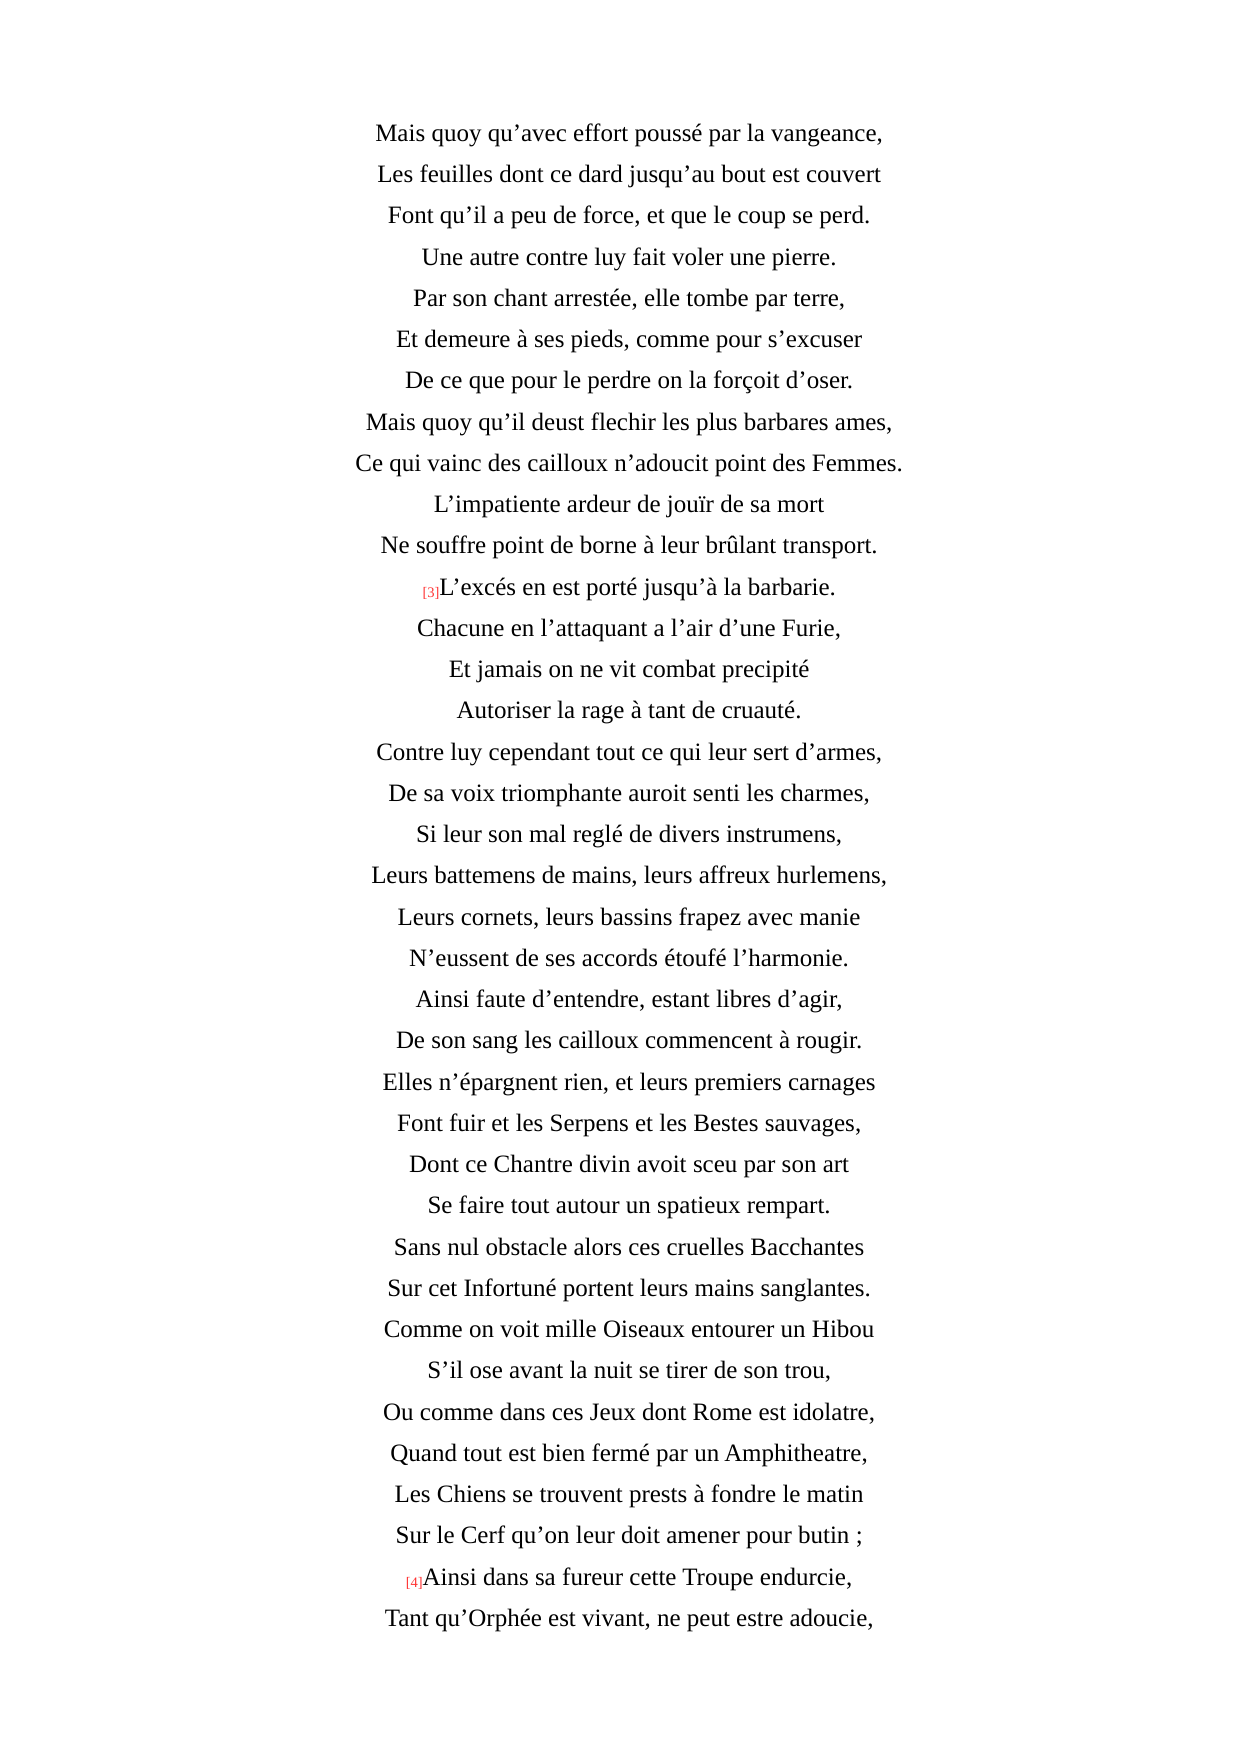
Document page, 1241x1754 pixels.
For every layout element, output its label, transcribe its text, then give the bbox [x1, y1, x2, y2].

text Sans nul obstacle alors ces cruelles Bacchantes [118, 1232, 1122, 1261]
text L’impatiente ardeur de jouïr de sa mort [118, 489, 1122, 518]
text Et jamais on ne vit combat precipité [118, 654, 1122, 683]
text Tant qu’Orphée est vivant, ne peut estre adoucie, [118, 1603, 1122, 1632]
text Sur le Cerf qu’on leur doit amener pour butin ; [118, 1521, 1122, 1549]
text [4]Ainsi dans sa fureur cette Troupe endurcie, [118, 1562, 1122, 1591]
text De son sang les cailloux commencent à rougir. [118, 1026, 1122, 1054]
text Les feuilles dont ce dard jusqu’au bout est couvert [118, 159, 1122, 188]
text Se faire tout autour un spatieux rempart. [118, 1191, 1122, 1219]
text Mais quoy qu’avec effort poussé par la vangeance, [118, 118, 1122, 147]
text De sa voix triomphante auroit senti les charmes, [118, 778, 1122, 807]
text Font fuir et les Serpens et les Bestes sauvages, [118, 1108, 1122, 1137]
text Leurs battemens de mains, leurs affreux hurlemens, [118, 861, 1122, 889]
text Par son chant arrestée, elle tombe par terre, [118, 283, 1122, 312]
text Ce qui vainc des cailloux n’adoucit point des Femmes. [118, 448, 1122, 477]
text Autoriser la rage à tant de cruauté. [118, 696, 1122, 724]
text Leurs cornets, leurs bassins frapez avec manie [118, 902, 1122, 931]
text Et demeure à ses pieds, comme pour s’excuser [118, 324, 1122, 353]
text Quand tout est bien fermé par un Amphitheatre, [118, 1438, 1122, 1467]
text Font qu’il a peu de force, et que le coup se perd. [118, 201, 1122, 229]
text N’eussent de ses accords étoufé l’harmonie. [118, 943, 1122, 972]
text Chacune en l’attaquant a l’air d’une Furie, [118, 613, 1122, 642]
text Mais quoy qu’il deust flechir les plus barbares ames, [118, 407, 1122, 436]
text Dont ce Chantre divin avoit sceu par son art [118, 1149, 1122, 1178]
text Si leur son mal reglé de divers instrumens, [118, 819, 1122, 848]
text Comme on voit mille Oiseaux entourer un Hibou [118, 1314, 1122, 1343]
text Une autre contre luy fait voler une pierre. [118, 242, 1122, 271]
text S’il ose avant la nuit se tirer de son trou, [118, 1356, 1122, 1384]
text [3]L’excés en est porté jusqu’à la barbarie. [118, 572, 1122, 601]
text Les Chiens se trouvent prests à fondre le matin [118, 1479, 1122, 1508]
text De ce que pour le perdre on la forçoit d’oser. [118, 366, 1122, 394]
text Ne souffre point de borne à leur brûlant transport. [118, 531, 1122, 559]
text Ainsi faute d’entendre, estant libres d’agir, [118, 984, 1122, 1013]
text Elles n’épargnent rien, et leurs premiers carnages [118, 1067, 1122, 1096]
text Ou comme dans ces Jeux dont Rome est idolatre, [118, 1397, 1122, 1426]
text Sur cet Infortuné portent leurs mains sanglantes. [118, 1273, 1122, 1302]
text Contre luy cependant tout ce qui leur sert d’armes, [118, 737, 1122, 766]
